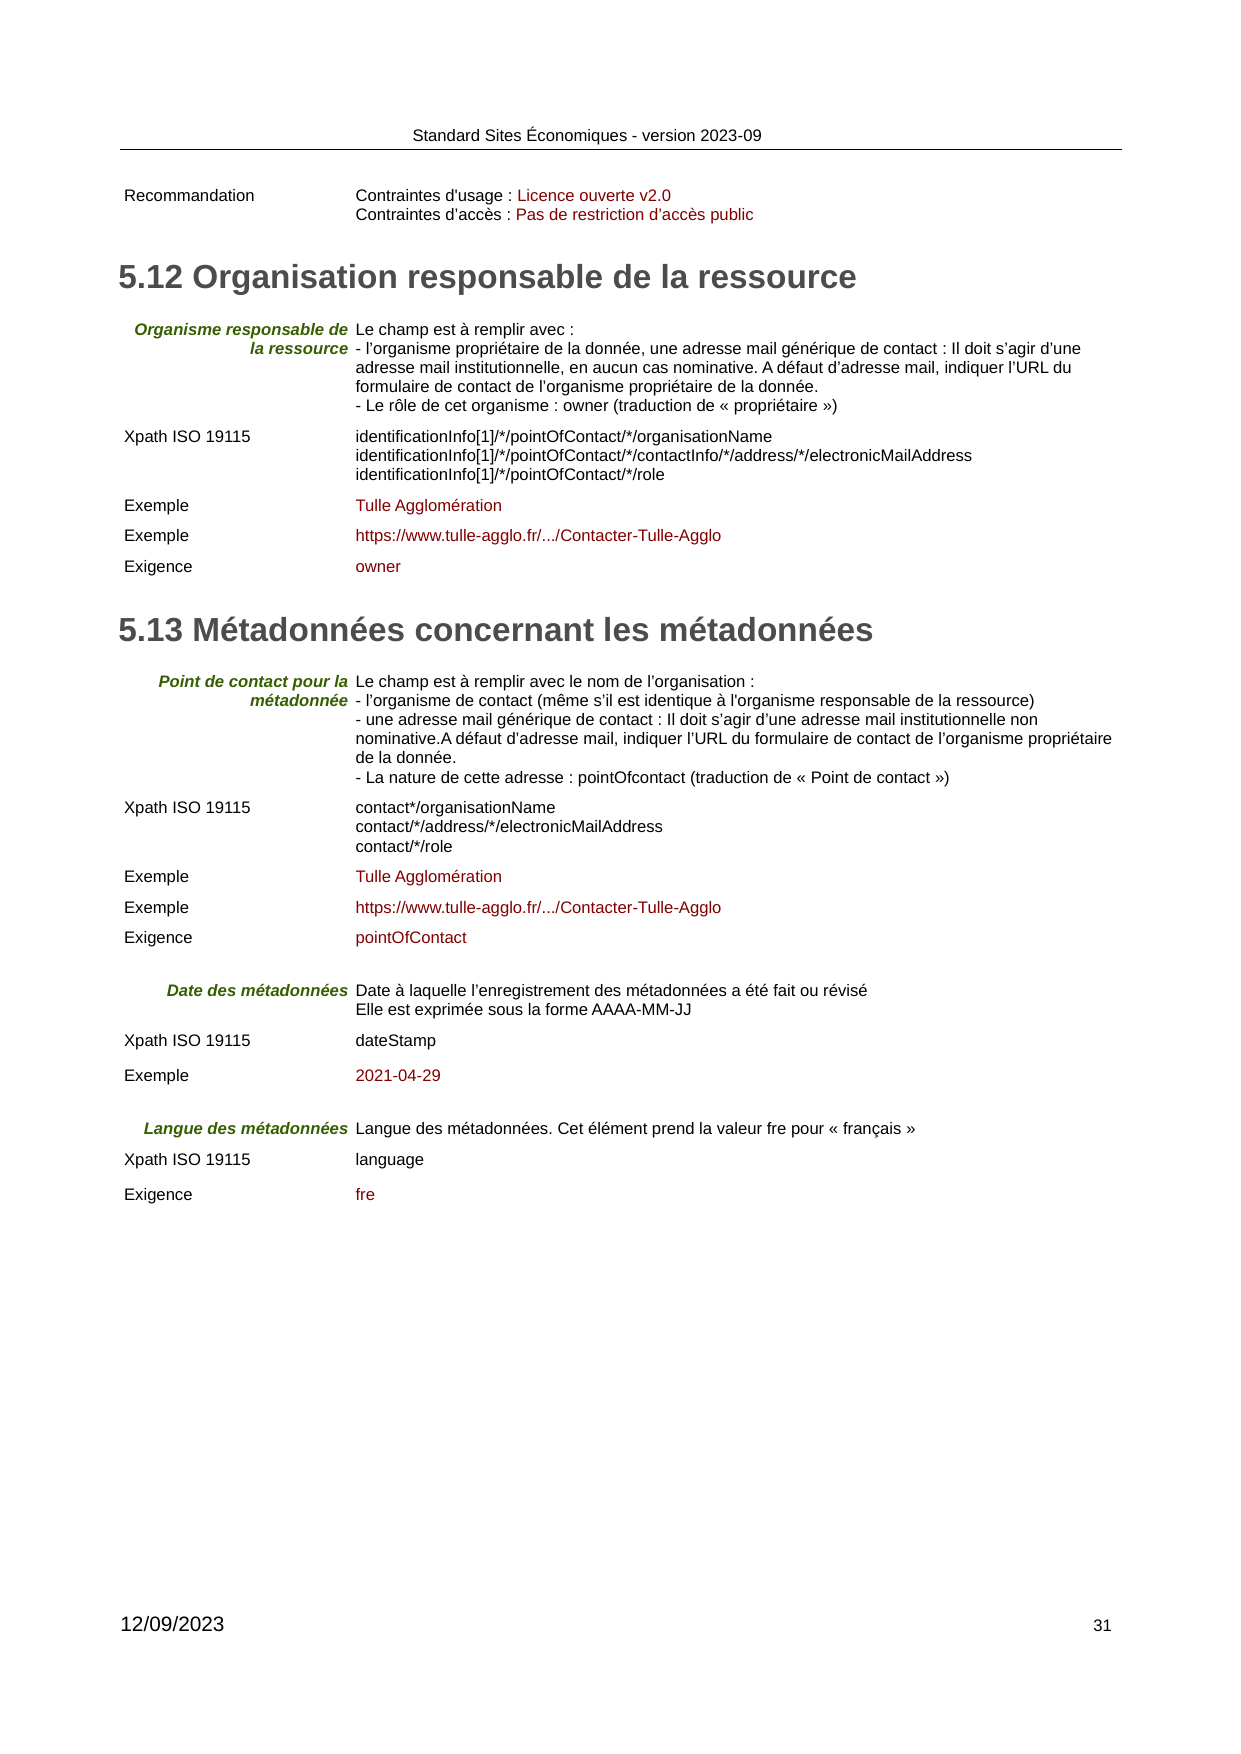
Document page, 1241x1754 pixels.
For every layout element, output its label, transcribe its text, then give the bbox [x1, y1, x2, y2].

subtitle 5.13 Métadonnées concernant les métadonnées [118, 610, 1122, 648]
table_cell Xpath ISO 19115 [118, 1025, 355, 1060]
table_cell fre [355, 1179, 1122, 1209]
table_cell Xpath ISO 19115 [118, 793, 355, 861]
table_header Le champ est à remplir avec : - l’organisme propriétaire de la donnée, une adresse mail générique de contact : Il doit s’agir d’une adresse mail institutionnelle, en aucun cas nominative. A défaut d’adresse mail, indiquer l’URL du formulaire de contact de l’organisme propriétaire de la donnée. - Le rôle de cet organisme : owner (traduction de « propriétaire ») [355, 314, 1122, 421]
table_cell Exemple [118, 892, 355, 923]
subtitle 5.12 Organisation responsable de la ressource [118, 257, 1122, 296]
table_cell Tulle Agglomération [355, 861, 1122, 892]
table_cell Exemple [118, 1060, 355, 1091]
table_cell Exigence [118, 1179, 355, 1209]
table_header Point de contact pour la métadonnée [118, 666, 355, 792]
table_header Langue des métadonnées. Cet élément prend la valeur fre pour « français » [355, 1113, 1122, 1144]
table_cell 2021-04-29 [355, 1060, 1122, 1091]
table_header Le champ est à remplir avec le nom de l’organisation : - l’organisme de contact (même s’il est identique à l'organisme responsable de la ressource) - une adresse mail générique de contact : Il doit s’agir d’une adresse mail institutionnelle non nominative.A défaut d’adresse mail, indiquer l’URL du formulaire de contact de l’organisme propriétaire de la donnée. - La nature de cette adresse : pointOfcontact (traduction de « Point de contact ») [355, 666, 1122, 792]
table_cell Exigence [118, 551, 355, 582]
table_cell dateStamp [355, 1025, 1122, 1060]
table_cell owner [355, 551, 1122, 582]
table_cell Recommandation [118, 180, 355, 229]
table_cell https://www.tulle-agglo.fr/.../Contacter-Tulle-Agglo [355, 892, 1122, 923]
table_cell Tulle Agglomération [355, 490, 1122, 521]
table_cell identificationInfo[1]/*/pointOfContact/*/organisationName identificationInfo[1]/*/pointOfContact/*/contactInfo/*/address/*/electronicMailAddress identificationInfo[1]/*/pointOfContact/*/role [355, 421, 1122, 490]
table_cell https://www.tulle-agglo.fr/.../Contacter-Tulle-Agglo [355, 521, 1122, 551]
table_cell pointOfContact [355, 923, 1122, 953]
table_cell Contraintes d'usage : Licence ouverte v2.0 Contraintes d’accès : Pas de restriction d’accès public [355, 180, 1122, 229]
table_header Organisme responsable de la ressource [118, 314, 355, 421]
table_header Langue des métadonnées [118, 1113, 355, 1144]
table_cell Exemple [118, 521, 355, 551]
table_header Date des métadonnées [118, 975, 355, 1025]
table_cell Xpath ISO 19115 [118, 421, 355, 490]
table_cell Exemple [118, 490, 355, 521]
table_cell Exigence [118, 923, 355, 953]
table_cell Exemple [118, 861, 355, 892]
table_cell language [355, 1144, 1122, 1179]
table_cell contact*/organisationName contact/*/address/*/electronicMailAddress contact/*/role [355, 793, 1122, 861]
table_header Date à laquelle l’enregistrement des métadonnées a été fait ou révisé Elle est exprimée sous la forme AAAA-MM-JJ [355, 975, 1122, 1025]
table_cell Xpath ISO 19115 [118, 1144, 355, 1179]
